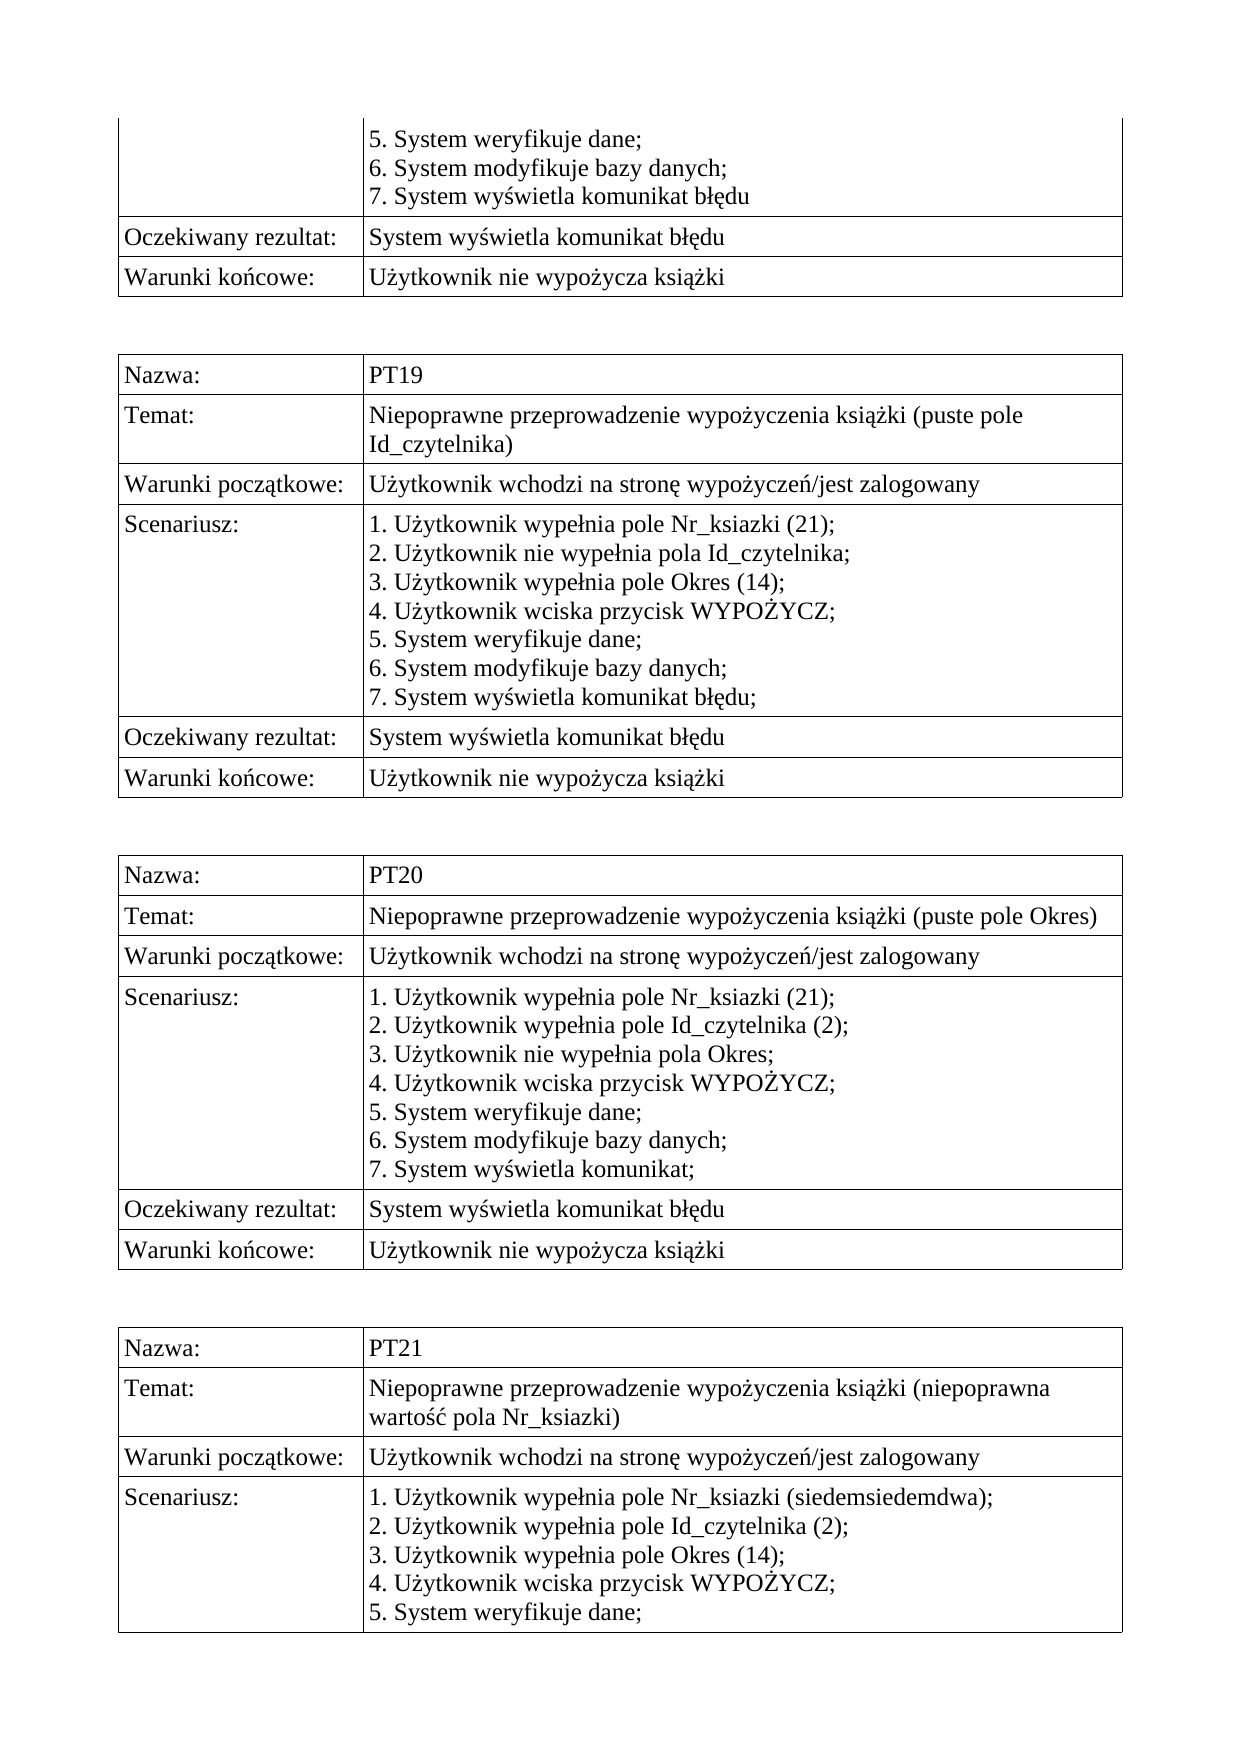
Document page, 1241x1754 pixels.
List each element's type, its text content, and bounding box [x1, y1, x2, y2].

table_cell Scenariusz: [119, 977, 363, 1189]
table_cell Scenariusz: [119, 1477, 363, 1632]
table_cell Warunki końcowe: [119, 758, 363, 797]
table_header Nazwa: [119, 856, 363, 895]
table_cell Warunki końcowe: [119, 257, 363, 296]
table_cell Oczekiwany rezultat: [119, 217, 363, 256]
table_cell Niepoprawne przeprowadzenie wypożyczenia książki (niepoprawna wartość pola Nr_ksiazki) [364, 1368, 1122, 1436]
table_cell Użytkownik wchodzi na stronę wypożyczeń/jest zalogowany [364, 1437, 1122, 1476]
table_header PT19 [364, 355, 1122, 394]
table_cell 1. Użytkownik wypełnia pole Nr_ksiazki (21); 2. Użytkownik wypełnia pole Id_czytelnika (2); 3. Użytkownik nie wypełnia pola Okres; 4. Użytkownik wciska przycisk WYPOŻYCZ; 5. System weryfikuje dane; 6. System modyfikuje bazy danych; 7. System wyświetla komunikat; [364, 977, 1122, 1189]
table_cell Oczekiwany rezultat: [119, 717, 363, 757]
table_cell Warunki początkowe: [119, 464, 363, 504]
table_cell Warunki początkowe: [119, 936, 363, 976]
table_cell Temat: [119, 896, 363, 935]
table_cell Niepoprawne przeprowadzenie wypożyczenia książki (puste pole Id_czytelnika) [364, 395, 1122, 463]
table_cell Użytkownik wchodzi na stronę wypożyczeń/jest zalogowany [364, 464, 1122, 504]
table_cell System wyświetla komunikat błędu [364, 1190, 1122, 1229]
table_header PT20 [364, 856, 1122, 895]
table_cell 1. Użytkownik wypełnia pole Nr_ksiazki (21); 2. Użytkownik nie wypełnia pola Id_czytelnika; 3. Użytkownik wypełnia pole Okres (14); 4. Użytkownik wciska przycisk WYPOŻYCZ; 5. System weryfikuje dane; 6. System modyfikuje bazy danych; 7. System wyświetla komunikat błędu; [364, 505, 1122, 716]
table_cell Warunki początkowe: [119, 1437, 363, 1476]
table_header Nazwa: [119, 355, 363, 394]
table_cell Niepoprawne przeprowadzenie wypożyczenia książki (puste pole Okres) [364, 896, 1122, 935]
table_cell Użytkownik nie wypożycza książki [364, 1230, 1122, 1269]
table_cell Oczekiwany rezultat: [119, 1190, 363, 1229]
table_cell 1. Użytkownik wypełnia pole Nr_ksiazki (siedemsiedemdwa); 2. Użytkownik wypełnia pole Id_czytelnika (2); 3. Użytkownik wypełnia pole Okres (14); 4. Użytkownik wciska przycisk WYPOŻYCZ; 5. System weryfikuje dane; [364, 1477, 1122, 1632]
table_cell Użytkownik wchodzi na stronę wypożyczeń/jest zalogowany [364, 936, 1122, 976]
table_cell Użytkownik nie wypożycza książki [364, 758, 1122, 797]
table_cell Użytkownik nie wypożycza książki [364, 257, 1122, 296]
table_cell Scenariusz: [119, 505, 363, 716]
table_header PT21 [364, 1328, 1122, 1367]
table_cell Temat: [119, 1368, 363, 1436]
table_cell Warunki końcowe: [119, 1230, 363, 1269]
table_header Nazwa: [119, 1328, 363, 1367]
table_cell 5. System weryfikuje dane; 6. System modyfikuje bazy danych; 7. System wyświetla komunikat błędu [364, 118, 1122, 216]
table_cell System wyświetla komunikat błędu [364, 217, 1122, 256]
table_cell [119, 118, 363, 216]
table_cell System wyświetla komunikat błędu [364, 717, 1122, 757]
table_cell Temat: [119, 395, 363, 463]
